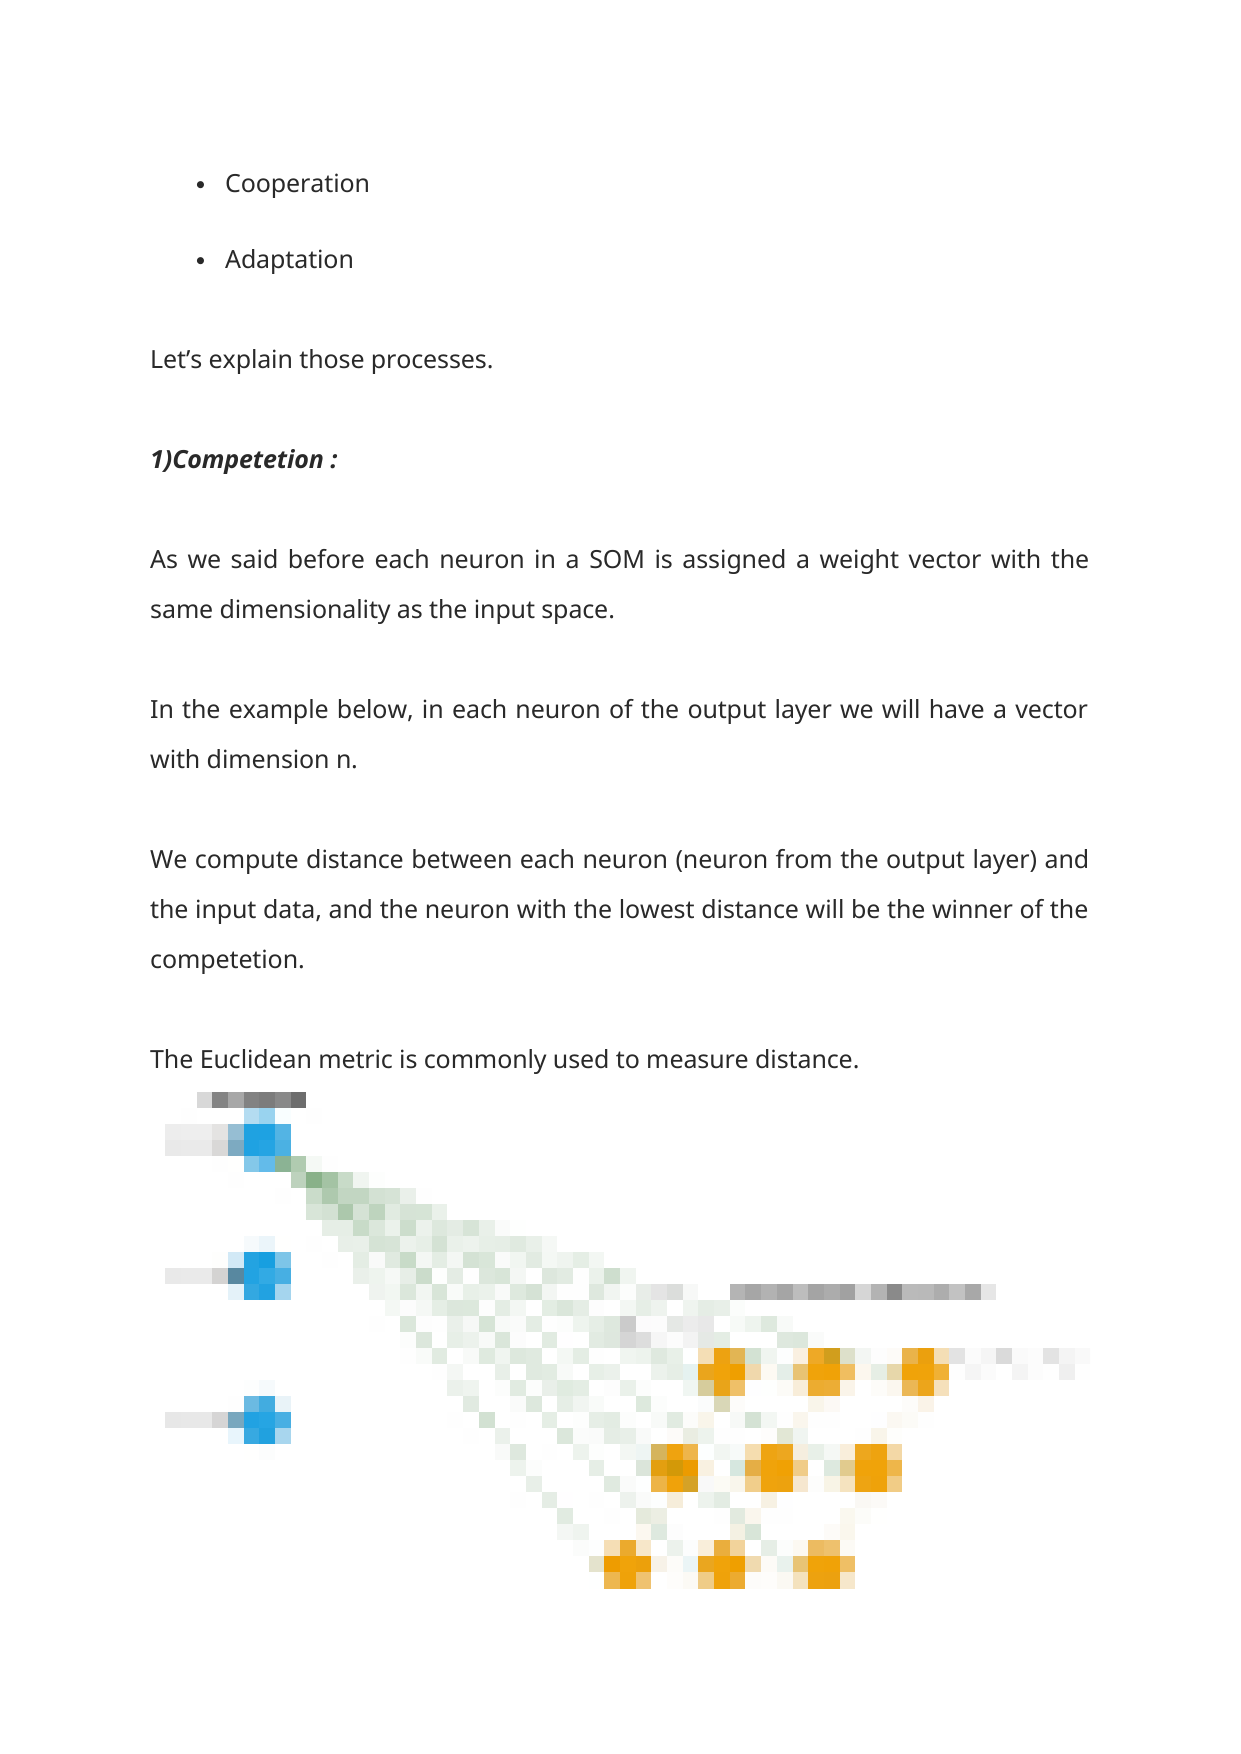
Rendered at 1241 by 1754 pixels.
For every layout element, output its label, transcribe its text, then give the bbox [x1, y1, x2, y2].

text 1)Competetion : [150, 426, 1090, 476]
text As we said before each neuron in a SOM is assigned a weight vector with the same dimensionality as the input space. [150, 526, 1090, 626]
list Cooperation [197, 150, 1090, 200]
text Let’s explain those processes. [150, 326, 1090, 376]
list Adaptation [197, 226, 1090, 276]
text The Euclidean metric is commonly used to measure distance. [150, 1026, 1090, 1076]
text We compute distance between each neuron (neuron from the output layer) and the input data, and the neuron with the lowest distance will be the winner of the competetion. [150, 826, 1090, 976]
text In the example below, in each neuron of the output layer we will have a vector with dimension n. [150, 676, 1090, 776]
